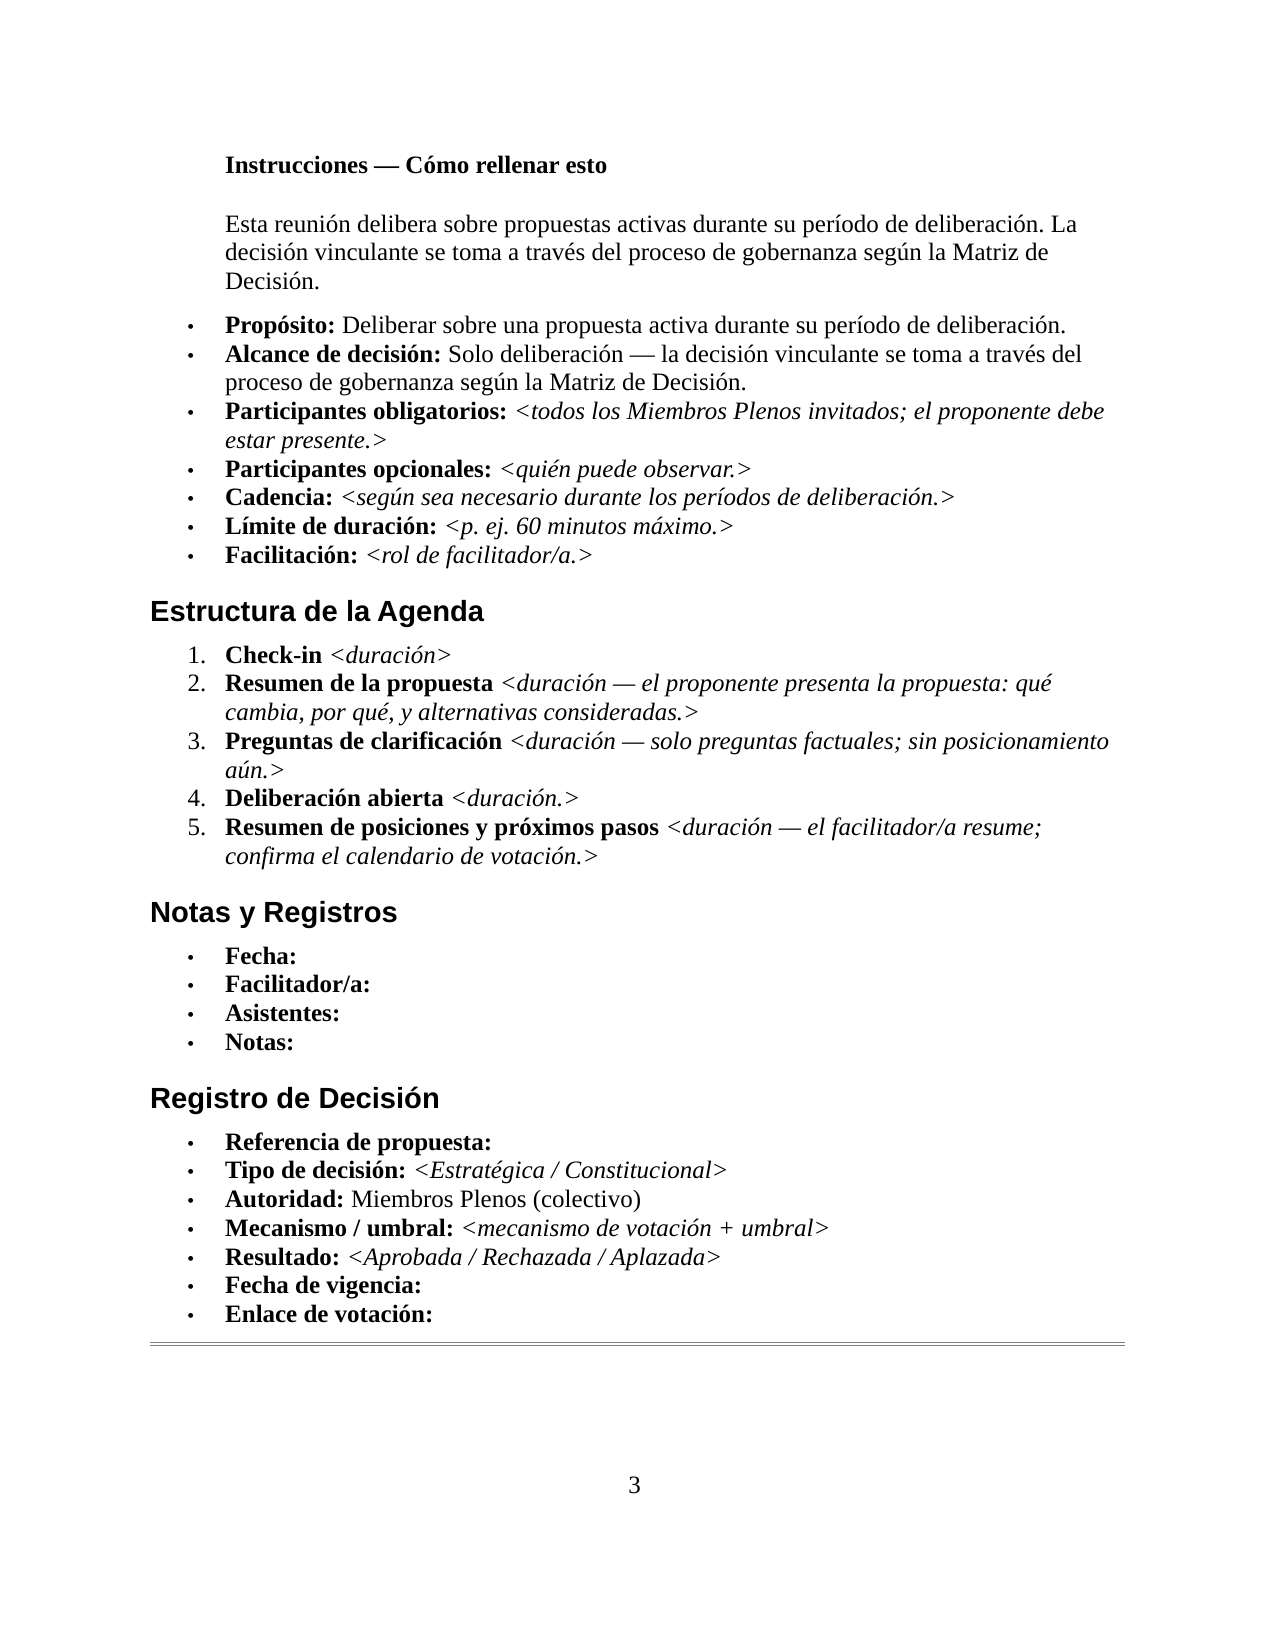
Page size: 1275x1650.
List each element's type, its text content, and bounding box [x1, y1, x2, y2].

list Enlace de votación: [187, 1299, 1125, 1328]
list Participantes obligatorios: <todos los Miembros Plenos invitados; el proponente debe estar presente.> [187, 396, 1125, 454]
list Referencia de propuesta: [187, 1127, 1125, 1156]
list Resumen de posiciones y próximos pasos <duración — el facilitador/a resume; confirma el calendario de votación.> [187, 812, 1125, 870]
list Participantes opcionales: <quién puede observar.> [187, 454, 1125, 482]
list Notas: [187, 1027, 1125, 1056]
list Tipo de decisión: <Estratégica / Constitucional> [187, 1156, 1125, 1184]
list Fecha de vigencia: [187, 1271, 1125, 1299]
subtitle Estructura de la Agenda [150, 594, 1125, 627]
text Esta reunión delibera sobre propuestas activas durante su período de deliberación. La decisión vinculante se toma a través del proceso de gobernanza según la Matriz de Decisión. [225, 209, 1125, 295]
list Facilitador/a: [187, 969, 1125, 998]
list Facilitación: <rol de facilitador/a.> [187, 540, 1125, 569]
list Propósito: Deliberar sobre una propuesta activa durante su período de deliberación. [187, 310, 1125, 339]
list Resumen de la propuesta <duración — el proponente presenta la propuesta: qué cambia, por qué, y alternativas consideradas.> [187, 668, 1125, 726]
list Cadencia: <según sea necesario durante los períodos de deliberación.> [187, 482, 1125, 511]
list Check-in <duración> [187, 640, 1125, 668]
text Instrucciones — Cómo rellenar esto [225, 150, 1125, 179]
list Deliberación abierta <duración.> [187, 783, 1125, 812]
list Resultado: <Aprobada / Rechazada / Aplazada> [187, 1242, 1125, 1271]
list Fecha: [187, 941, 1125, 969]
subtitle Registro de Decisión [150, 1081, 1125, 1114]
list Preguntas de clarificación <duración — solo preguntas factuales; sin posicionamiento aún.> [187, 726, 1125, 783]
list Autoridad: Miembros Plenos (colectivo) [187, 1184, 1125, 1213]
list Mecanismo / umbral: <mecanismo de votación + umbral> [187, 1213, 1125, 1242]
subtitle Notas y Registros [150, 895, 1125, 928]
list Alcance de decisión: Solo deliberación — la decisión vinculante se toma a través del proceso de gobernanza según la Matriz de Decisión. [187, 339, 1125, 396]
list Asistentes: [187, 998, 1125, 1027]
list Límite de duración: <p. ej. 60 minutos máximo.> [187, 511, 1125, 540]
